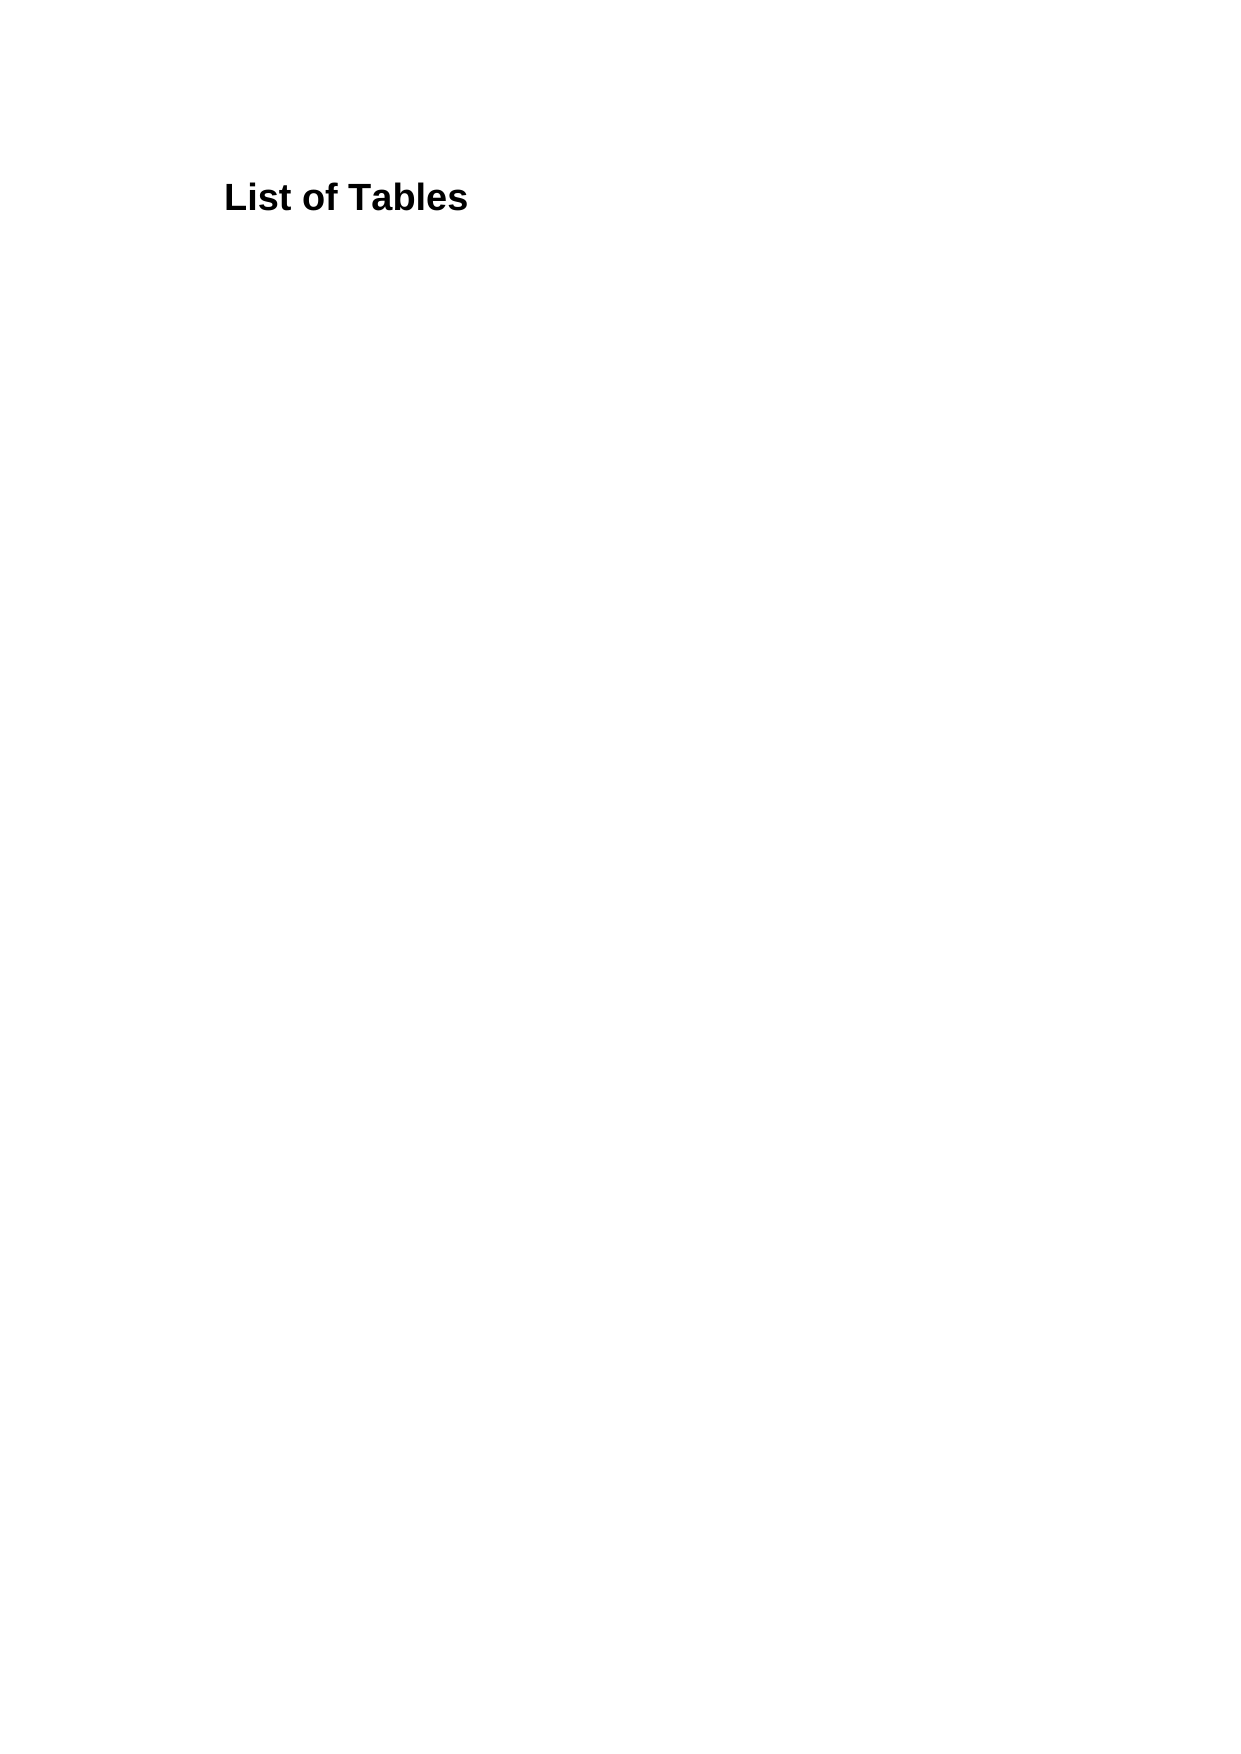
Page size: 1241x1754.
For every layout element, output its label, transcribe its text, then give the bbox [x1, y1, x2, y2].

subtitle List of Tables [150, 175, 1090, 219]
